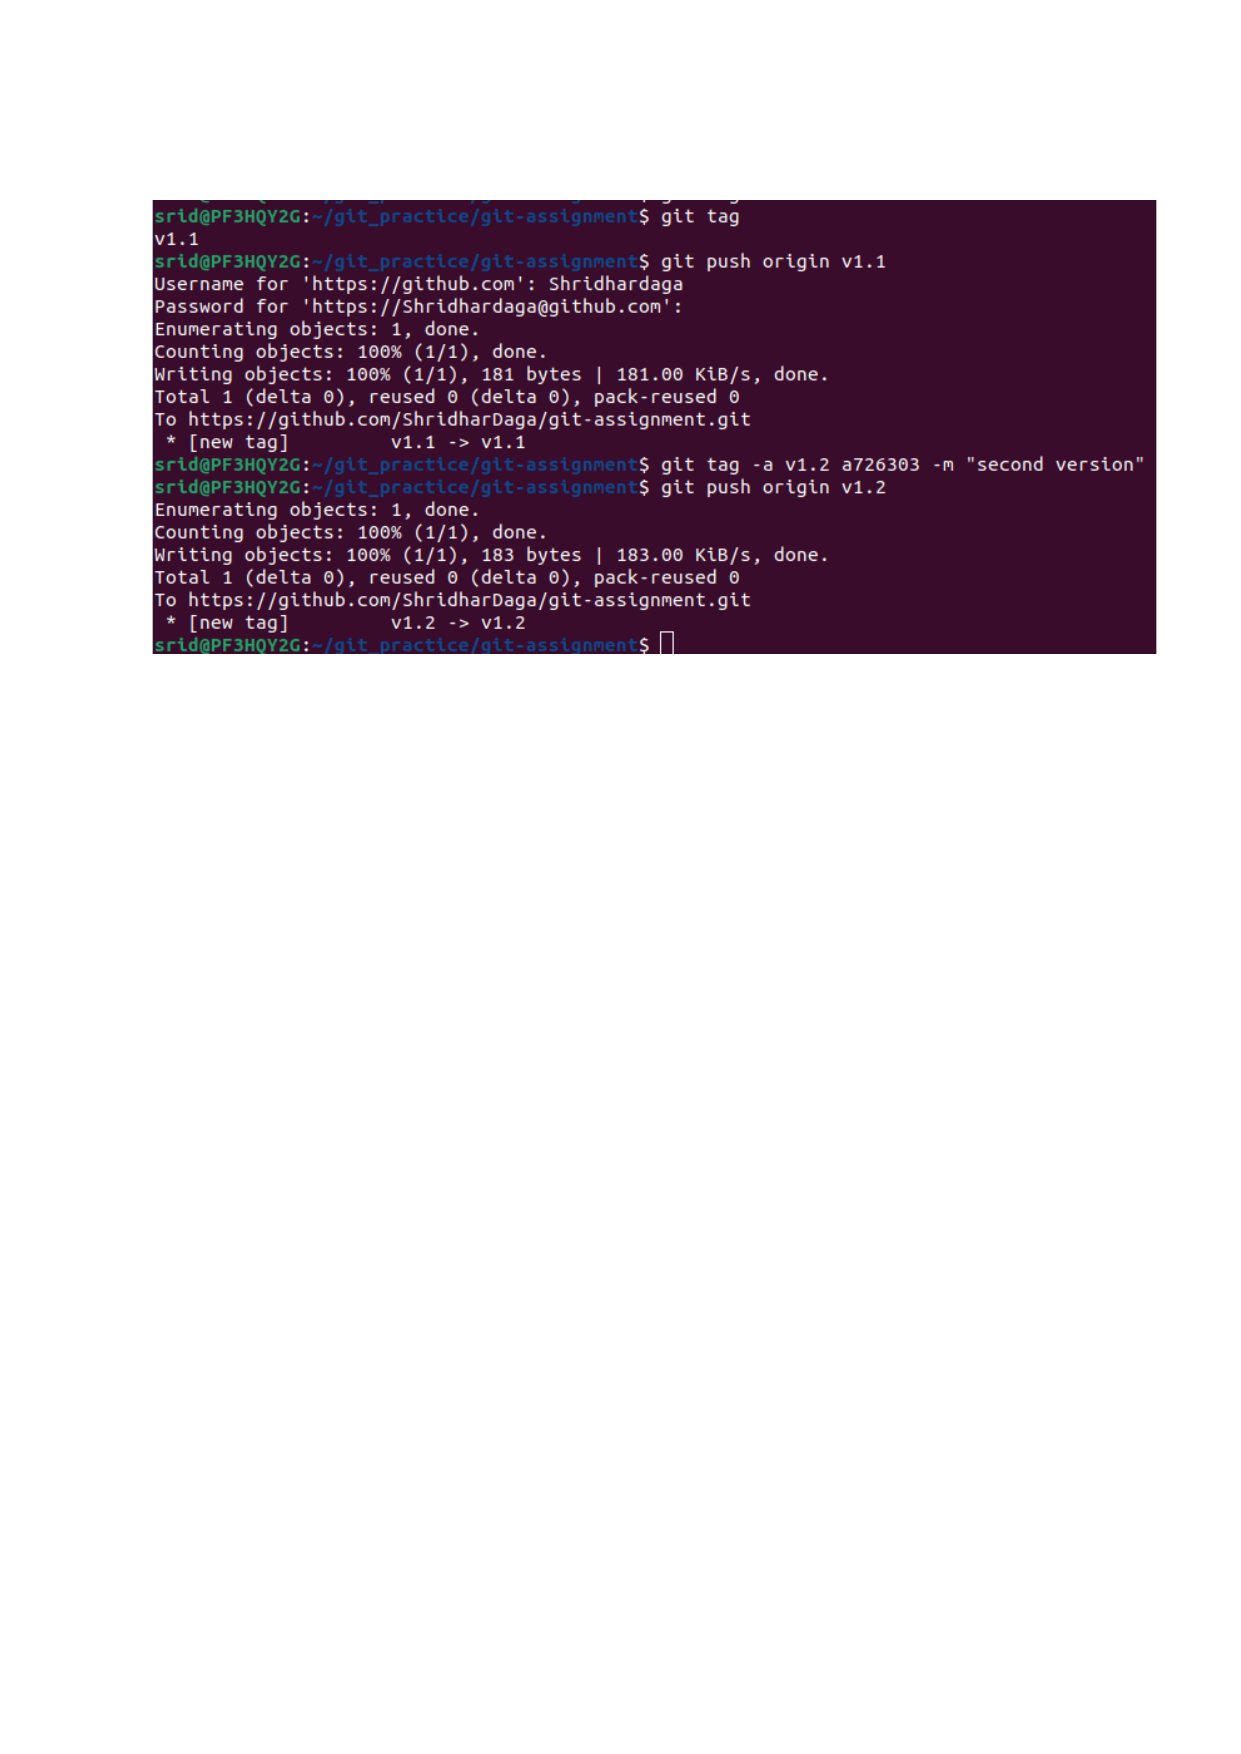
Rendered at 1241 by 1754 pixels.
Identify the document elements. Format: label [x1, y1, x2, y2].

picture [152, 200, 1157, 654]
